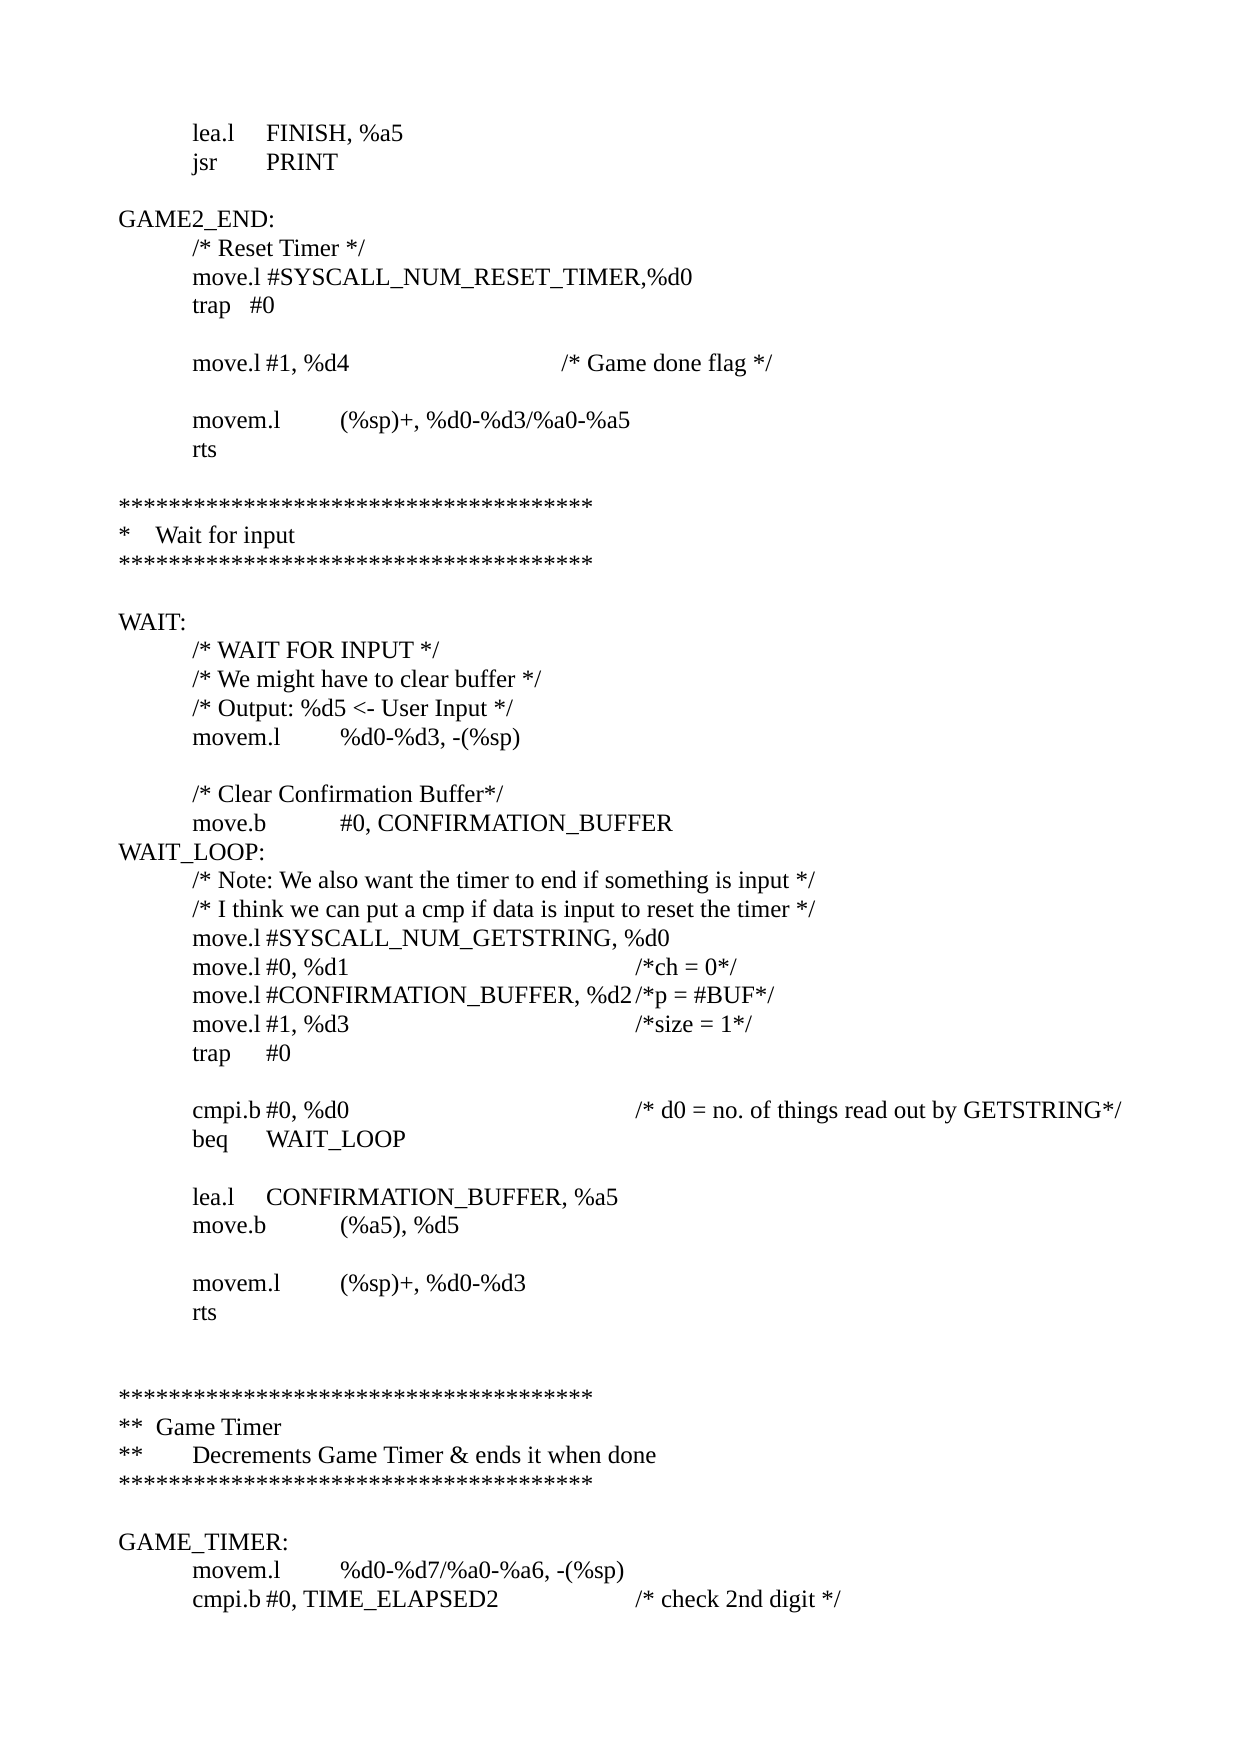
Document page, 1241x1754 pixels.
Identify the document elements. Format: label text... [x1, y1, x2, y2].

text jsr PRINT [118, 147, 1122, 176]
text move.l #SYSCALL_NUM_GETSTRING, %d0 [118, 923, 1122, 952]
text /* Output: %d5 <- User Input */ [118, 693, 1122, 722]
text /* We might have to clear buffer */ [118, 664, 1122, 693]
text ************************************** [118, 1383, 1122, 1412]
text lea.l FINISH, %a5 [118, 118, 1122, 147]
text move.l #SYSCALL_NUM_RESET_TIMER,%d0 [118, 262, 1122, 291]
text move.l #1, %d4 /* Game done flag */ [118, 348, 1122, 377]
text movem.l (%sp)+, %d0-%d3/%a0-%a5 [118, 406, 1122, 434]
text WAIT: [118, 607, 1122, 636]
text ************************************** [118, 549, 1122, 578]
text GAME2_END: [118, 204, 1122, 233]
text WAIT_LOOP: [118, 837, 1122, 866]
text /* I think we can put a cmp if data is input to reset the timer */ [118, 894, 1122, 923]
text /* Clear Confirmation Buffer*/ [118, 779, 1122, 808]
text ************************************** [118, 1469, 1122, 1498]
text lea.l CONFIRMATION_BUFFER, %a5 [118, 1182, 1122, 1211]
text trap #0 [118, 1038, 1122, 1067]
text * Wait for input [118, 521, 1122, 549]
text move.b #0, CONFIRMATION_BUFFER [118, 808, 1122, 837]
text /* Note: We also want the timer to end if something is input */ [118, 866, 1122, 894]
text move.l #0, %d1 /*ch = 0*/ [118, 952, 1122, 981]
text ************************************** [118, 492, 1122, 521]
text /* Reset Timer */ [118, 233, 1122, 262]
text movem.l %d0-%d7/%a0-%a6, -(%sp) [118, 1556, 1122, 1584]
text trap #0 [118, 291, 1122, 319]
text move.l #CONFIRMATION_BUFFER, %d2 /*p = #BUF*/ [118, 981, 1122, 1009]
text rts [118, 1297, 1122, 1326]
text /* WAIT FOR INPUT */ [118, 636, 1122, 664]
text move.b (%a5), %d5 [118, 1211, 1122, 1239]
text rts [118, 434, 1122, 463]
text movem.l (%sp)+, %d0-%d3 [118, 1268, 1122, 1297]
text cmpi.b #0, TIME_ELAPSED2 /* check 2nd digit */ [118, 1584, 1122, 1613]
text movem.l %d0-%d3, -(%sp) [118, 722, 1122, 751]
text ** Decrements Game Timer & ends it when done [118, 1441, 1122, 1469]
text cmpi.b #0, %d0 /* d0 = no. of things read out by GETSTRING*/ [118, 1096, 1122, 1124]
text ** Game Timer [118, 1412, 1122, 1441]
text beq WAIT_LOOP [118, 1124, 1122, 1153]
text GAME_TIMER: [118, 1527, 1122, 1556]
text move.l #1, %d3 /*size = 1*/ [118, 1009, 1122, 1038]
